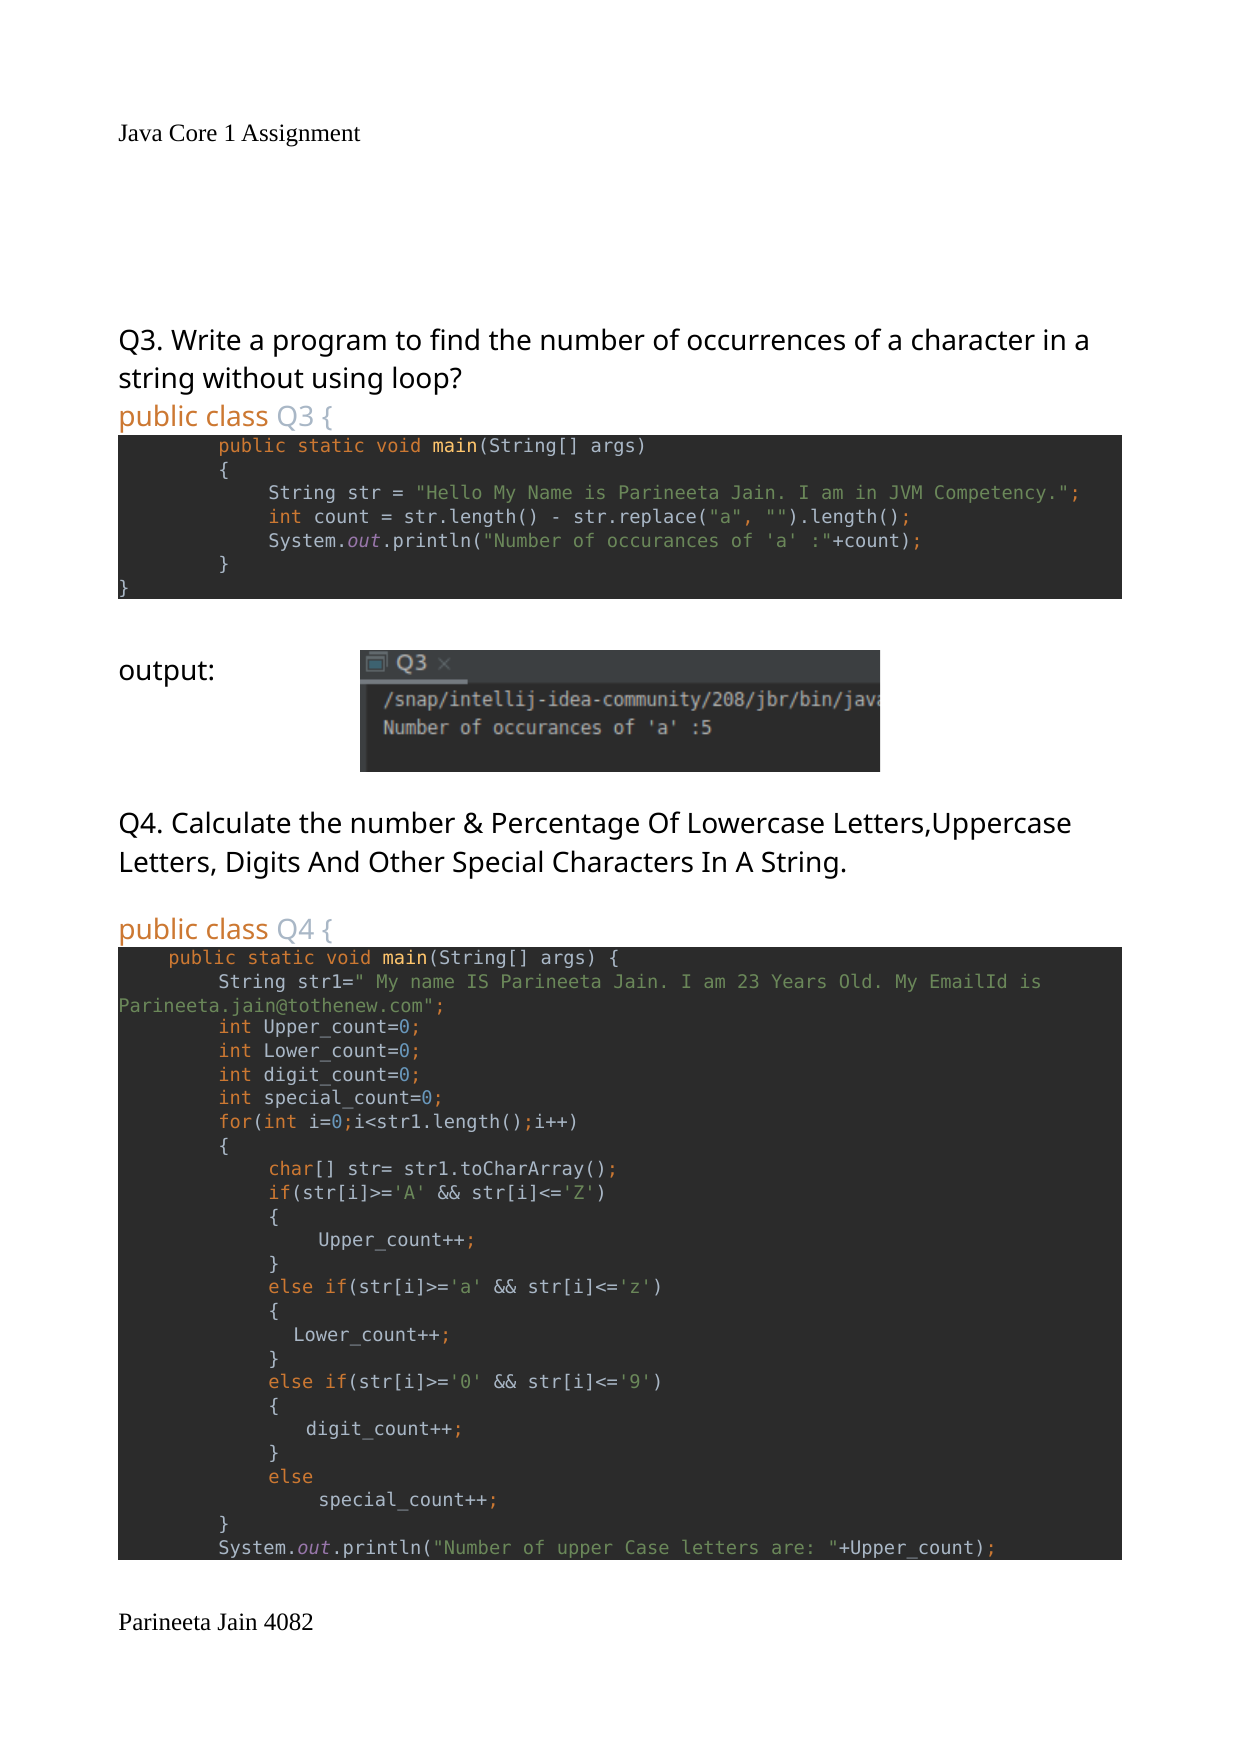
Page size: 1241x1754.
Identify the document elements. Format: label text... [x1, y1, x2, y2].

text } [118, 1347, 1122, 1371]
text public static void main(String[] args) { [118, 947, 1122, 971]
text int digit_count=0; [118, 1064, 1122, 1087]
text for(int i=0;i<str1.length();i++) [118, 1111, 1122, 1135]
text { [118, 1135, 1122, 1158]
text else if(str[i]>='a' && str[i]<='z') [118, 1277, 1122, 1300]
text int count = str.length() - str.replace("a", "").length(); [118, 506, 1122, 530]
text if(str[i]>='A' && str[i]<='Z') [118, 1182, 1122, 1206]
text public static void main(String[] args) [118, 435, 1122, 459]
text Q3. Write a program to find the number of occurrences of a character in a string without using loop? [118, 291, 1122, 397]
text Q4. Calculate the number & Percentage Of Lowercase Letters,Uppercase Letters, Digits And Other Special Characters In A String. [118, 775, 1122, 880]
text special_count++; [118, 1489, 1122, 1513]
text } [118, 1442, 1122, 1466]
text Upper_count++; [118, 1229, 1122, 1253]
text String str1=" My name IS Parineeta Jain. I am 23 Years Old. My EmailId is Parineeta.jain@tothenew.com"; [118, 971, 1122, 1016]
text int Upper_count=0; [118, 1016, 1122, 1040]
text public class Q3 { [118, 397, 1122, 435]
text System.out.println("Number of occurances of 'a' :"+count); [118, 530, 1122, 553]
text } [118, 1253, 1122, 1277]
text else [118, 1466, 1122, 1489]
text output: [118, 650, 360, 688]
text [881, 650, 1122, 688]
text { [118, 1395, 1122, 1418]
text } [118, 1513, 1122, 1537]
text String str = "Hello My Name is Parineeta Jain. I am in JVM Competency."; [118, 482, 1122, 506]
text } [118, 553, 1122, 577]
text digit_count++; [118, 1418, 1122, 1442]
text else if(str[i]>='0' && str[i]<='9') [118, 1371, 1122, 1395]
text } [118, 577, 1122, 599]
text Lower_count++; [118, 1324, 1122, 1347]
text public class Q4 { [118, 909, 1122, 947]
text { [118, 1206, 1122, 1229]
text System.out.println("Number of upper Case letters are: "+Upper_count); [118, 1537, 1122, 1560]
picture [360, 650, 881, 772]
text { [118, 459, 1122, 482]
text int special_count=0; [118, 1087, 1122, 1111]
text char[] str= str1.toCharArray(); [118, 1158, 1122, 1182]
text { [118, 1300, 1122, 1324]
text int Lower_count=0; [118, 1040, 1122, 1064]
